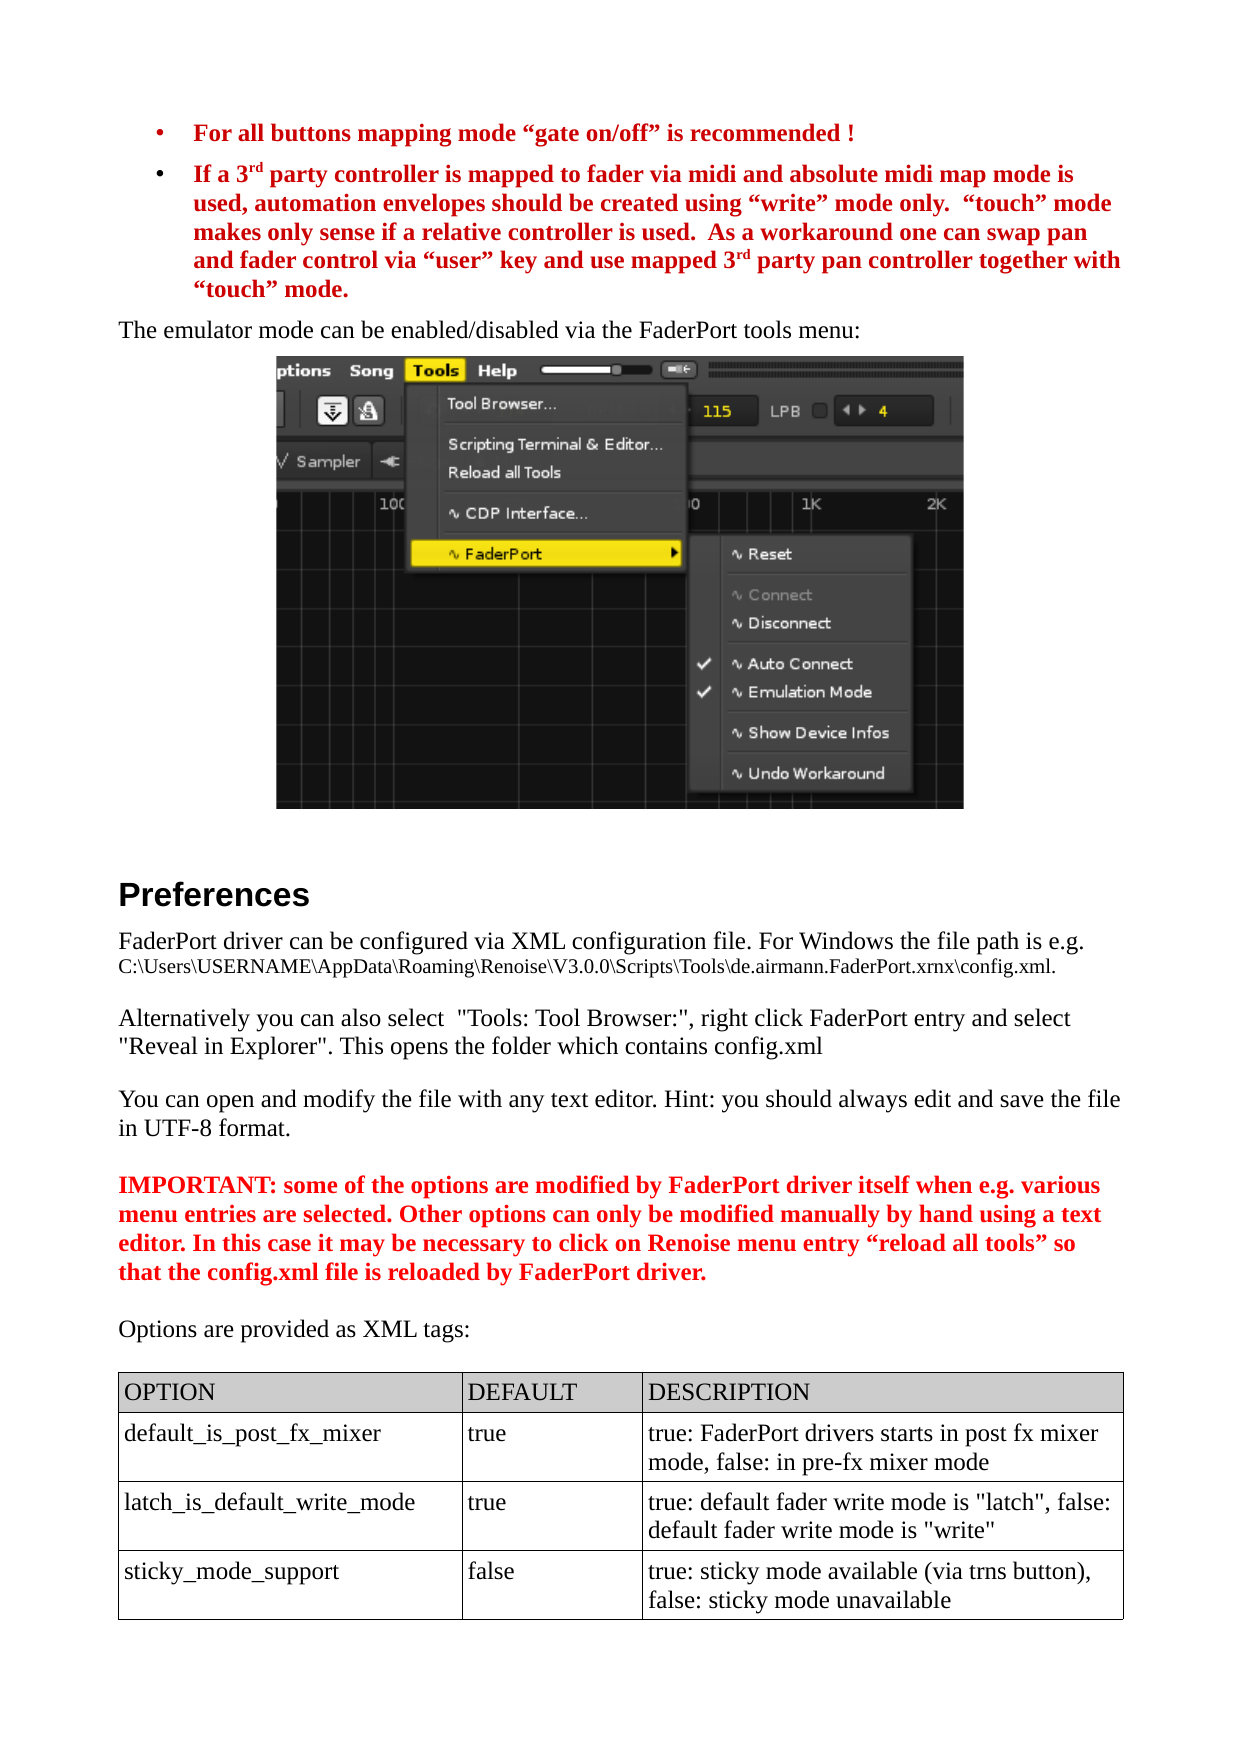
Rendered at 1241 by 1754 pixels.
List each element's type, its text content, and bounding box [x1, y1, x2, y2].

text C:\Users\USERNAME\AppData\Roaming\Renoise\V3.0.0\Scripts\Tools\de.airmann.FaderPort.xrnx\config.xml. [118, 954, 1122, 978]
table_cell true [463, 1413, 642, 1481]
text Alternatively you can also select "Tools: Tool Browser:", right click FaderPort entry and select "Reveal in Explorer". This opens the folder which contains config.xml [118, 1003, 1122, 1060]
table_cell true: FaderPort drivers starts in post fx mixer mode, false: in pre-fx mixer mode [643, 1413, 1123, 1481]
table_cell true: sticky mode available (via trns button), false: sticky mode unavailable [643, 1551, 1123, 1619]
table_header OPTION [119, 1373, 462, 1412]
text FaderPort driver can be configured via XML configuration file. For Windows the file path is e.g. [118, 926, 1122, 954]
table_header DEFAULT [463, 1373, 642, 1412]
text IMPORTANT: some of the options are modified by FaderPort driver itself when e.g. various menu entries are selected. Other options can only be modified manually by hand using a text editor. In this case it may be necessary to click on Renoise menu entry “reload all tools” so that the config.xml file is reloaded by FaderPort driver. [118, 1170, 1122, 1285]
table_header DESCRIPTION [643, 1373, 1123, 1412]
picture [276, 356, 964, 809]
text Options are provided as XML tags: [118, 1314, 1122, 1343]
table_cell latch_is_default_write_mode [119, 1482, 462, 1550]
table_cell true [463, 1482, 642, 1550]
list For all buttons mapping mode “gate on/off” is recommended ! [156, 118, 1122, 147]
table_cell default_is_post_fx_mixer [119, 1413, 462, 1481]
text The emulator mode can be enabled/disabled via the FaderPort tools menu: [118, 316, 1122, 344]
table_cell false [463, 1551, 642, 1619]
list If a 3rd party controller is mapped to fader via midi and absolute midi map mode is used, automation envelopes should be created using “write” mode only. “touch” mode makes only sense if a relative controller is used. As a workaround one can swap pan and fader control via “user” key and use mapped 3rd party pan controller together with “touch” mode. [156, 159, 1122, 303]
table_cell sticky_mode_support [119, 1551, 462, 1619]
table_cell true: default fader write mode is "latch", false: default fader write mode is "write" [643, 1482, 1123, 1550]
text You can open and modify the file with any text editor. Hint: you should always edit and save the file in UTF-8 format. [118, 1084, 1122, 1142]
subtitle Preferences [118, 874, 1122, 913]
